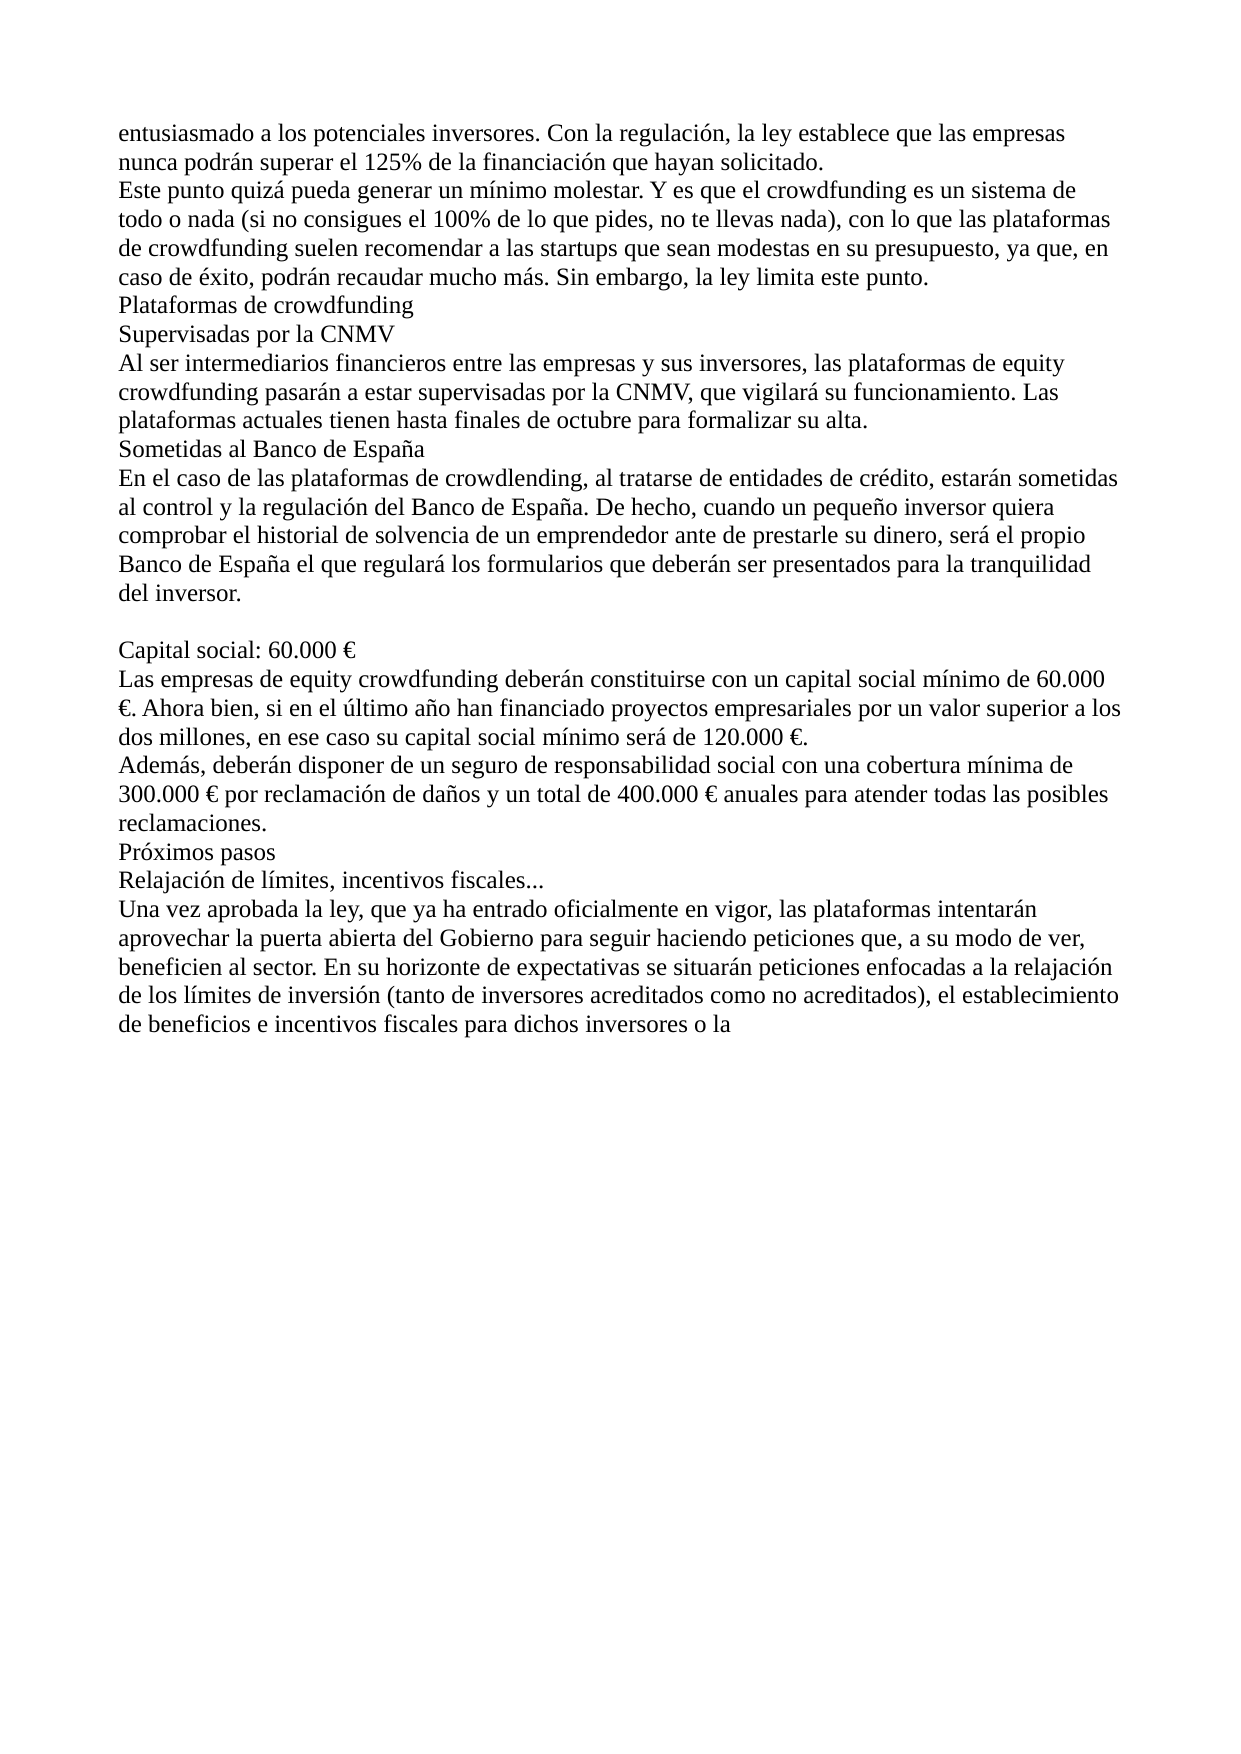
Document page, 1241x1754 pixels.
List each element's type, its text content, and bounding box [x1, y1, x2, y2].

text Capital social: 60.000 € [118, 636, 1122, 664]
text Las empresas de equity crowdfunding deberán constituirse con un capital social mínimo de 60.000 €. Ahora bien, si en el último año han financiado proyectos empresariales por un valor superior a los dos millones, en ese caso su capital social mínimo será de 120.000 €. [118, 664, 1122, 751]
text Relajación de límites, incentivos fiscales... [118, 866, 1122, 894]
text entusiasmado a los potenciales inversores. Con la regulación, la ley establece que las empresas nunca podrán superar el 125% de la financiación que hayan solicitado. [118, 118, 1122, 176]
text Próximos pasos [118, 837, 1122, 866]
text Una vez aprobada la ley, que ya ha entrado oficialmente en vigor, las plataformas intentarán aprovechar la puerta abierta del Gobierno para seguir haciendo peticiones que, a su modo de ver, beneficien al sector. En su horizonte de expectativas se situarán peticiones enfocadas a la relajación de los límites de inversión (tanto de inversores acreditados como no acreditados), el establecimiento de beneficios e incentivos fiscales para dichos inversores o la [118, 894, 1122, 1038]
text En el caso de las plataformas de crowdlending, al tratarse de entidades de crédito, estarán sometidas al control y la regulación del Banco de España. De hecho, cuando un pequeño inversor quiera comprobar el historial de solvencia de un emprendedor ante de prestarle su dinero, será el propio Banco de España el que regulará los formularios que deberán ser presentados para la tranquilidad del inversor. [118, 463, 1122, 607]
text Plataformas de crowdfunding [118, 291, 1122, 319]
text Además, deberán disponer de un seguro de responsabilidad social con una cobertura mínima de 300.000 € por reclamación de daños y un total de 400.000 € anuales para atender todas las posibles reclamaciones. [118, 751, 1122, 837]
text Supervisadas por la CNMV [118, 319, 1122, 348]
text Al ser intermediarios financieros entre las empresas y sus inversores, las plataformas de equity crowdfunding pasarán a estar supervisadas por la CNMV, que vigilará su funcionamiento. Las plataformas actuales tienen hasta finales de octubre para formalizar su alta. [118, 348, 1122, 434]
text Este punto quizá pueda generar un mínimo molestar. Y es que el crowdfunding es un sistema de todo o nada (si no consigues el 100% de lo que pides, no te llevas nada), con lo que las plataformas de crowdfunding suelen recomendar a las startups que sean modestas en su presupuesto, ya que, en caso de éxito, podrán recaudar mucho más. Sin embargo, la ley limita este punto. [118, 176, 1122, 291]
text Sometidas al Banco de España [118, 434, 1122, 463]
